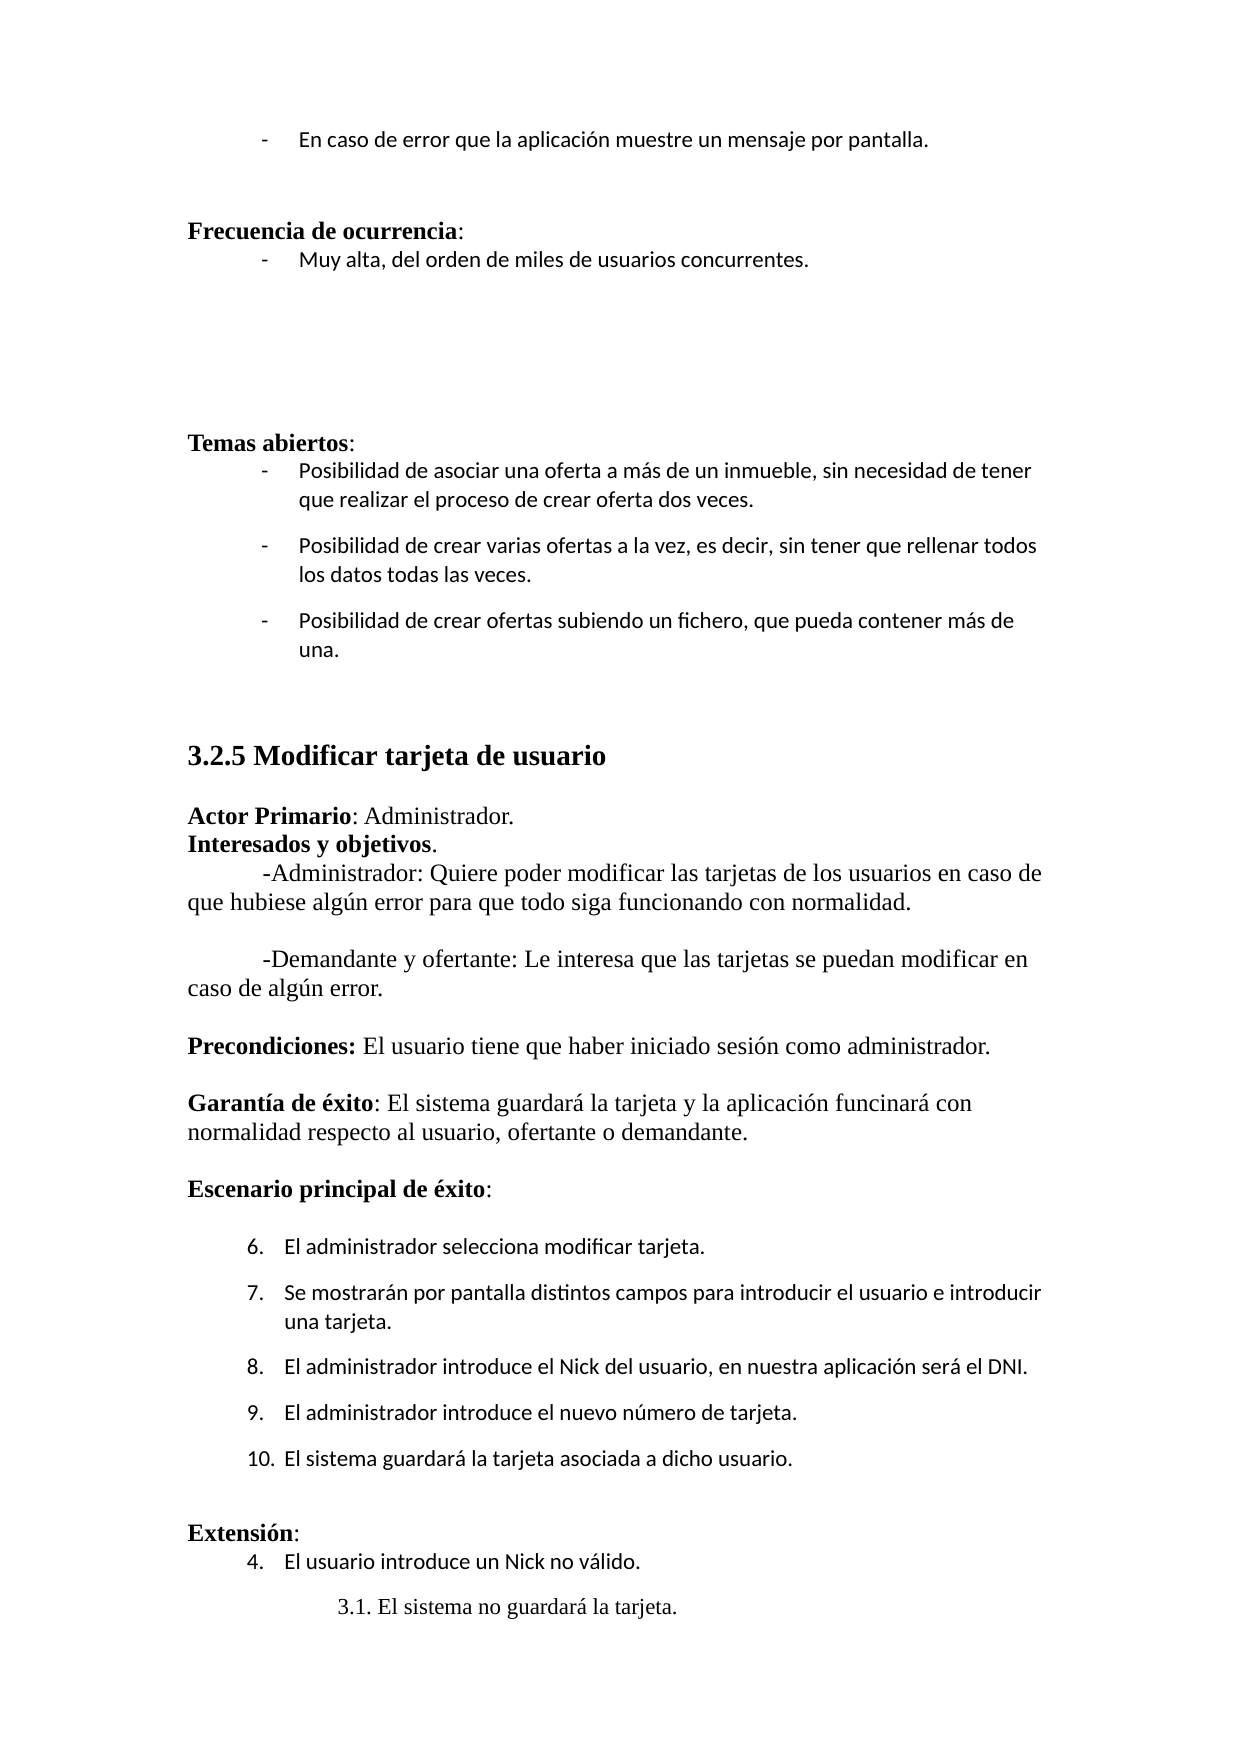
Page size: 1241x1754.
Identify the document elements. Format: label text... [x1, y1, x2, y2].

list El administrador introduce el Nick del usuario, en nuestra aplicación será el DNI. [247, 1352, 1053, 1381]
text Extensión: [187, 1518, 1053, 1547]
text Actor Primario: Administrador. [187, 801, 1053, 829]
list Posibilidad de crear varias ofertas a la vez, es decir, sin tener que rellenar todos los datos todas las veces. [261, 531, 1053, 588]
list El usuario introduce un Nick no válido. [247, 1547, 1053, 1575]
text Frecuencia de ocurrencia: [187, 216, 1053, 245]
list El administrador selecciona modificar tarjeta. [247, 1232, 1053, 1260]
text Precondiciones: El usuario tiene que haber iniciado sesión como administrador. [187, 1031, 1053, 1059]
list Posibilidad de asociar una oferta a más de un inmueble, sin necesidad de tener que realizar el proceso de crear oferta dos veces. [261, 457, 1053, 514]
text Temas abiertos: [187, 428, 1053, 457]
list El sistema guardará la tarjeta asociada a dicho usuario. [247, 1444, 1053, 1472]
text 3.1. El sistema no guardará la tarjeta. [337, 1593, 1053, 1619]
text -Administrador: Quiere poder modificar las tarjetas de los usuarios en caso de que hubiese algún error para que todo siga funcionando con normalidad. [187, 858, 1053, 916]
list El administrador introduce el nuevo número de tarjeta. [247, 1398, 1053, 1426]
list En caso de error que la aplicación muestre un mensaje por pantalla. [261, 125, 1053, 153]
list Muy alta, del orden de miles de usuarios concurrentes. [261, 245, 1053, 273]
text 3.2.5 Modificar tarjeta de usuario [187, 738, 1053, 772]
list Posibilidad de crear ofertas subiendo un fichero, que pueda contener más de una. [261, 606, 1053, 663]
text Interesados y objetivos. [187, 829, 1053, 858]
text -Demandante y ofertante: Le interesa que las tarjetas se puedan modificar en caso de algún error. [187, 944, 1053, 1002]
list Se mostrarán por pantalla distintos campos para introducir el usuario e introducir una tarjeta. [247, 1278, 1053, 1335]
text Garantía de éxito: El sistema guardará la tarjeta y la aplicación funcinará con normalidad respecto al usuario, ofertante o demandante. [187, 1088, 1053, 1146]
text Escenario principal de éxito: [187, 1174, 1053, 1203]
